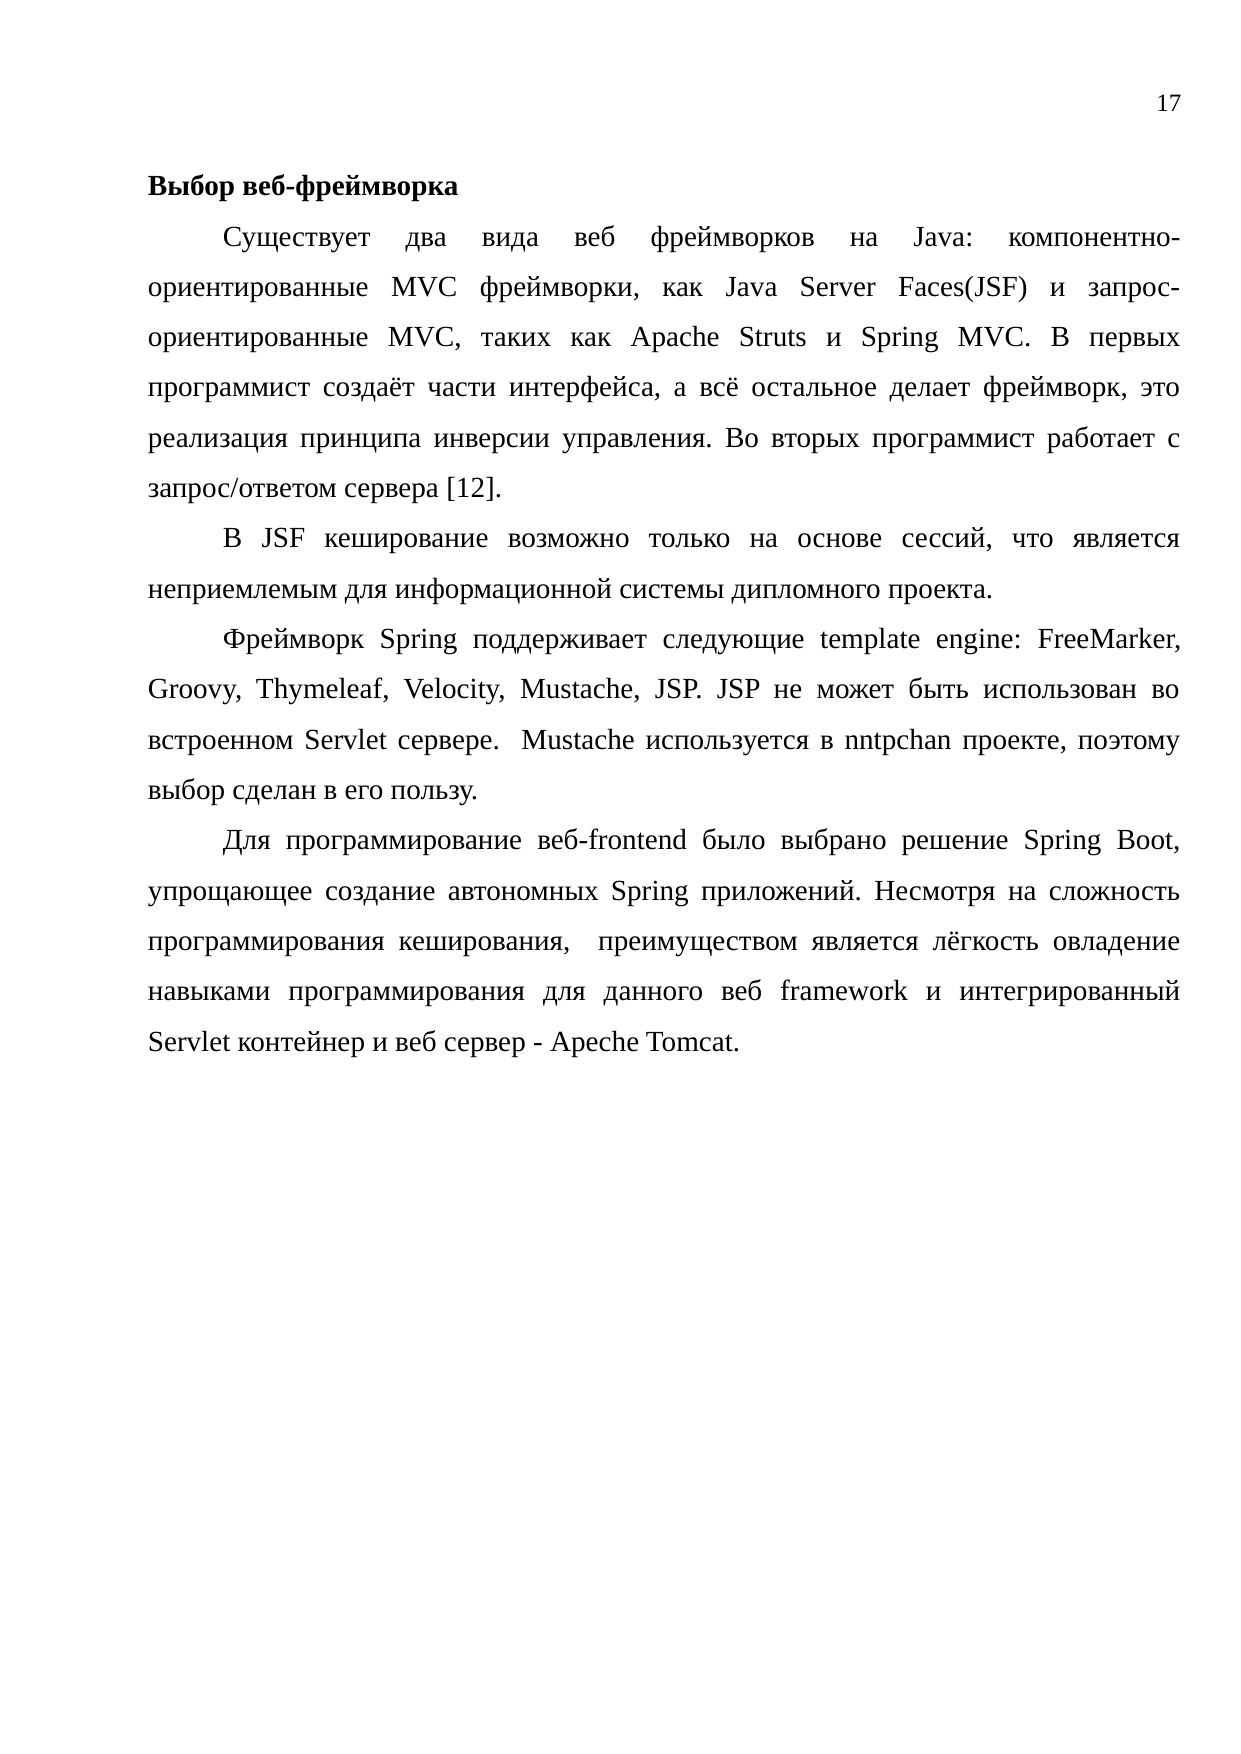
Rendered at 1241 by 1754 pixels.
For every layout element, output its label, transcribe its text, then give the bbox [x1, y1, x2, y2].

text В JSF кеширование возможно только на основе сессий, что является неприемлемым для информационной системы дипломного проекта. [148, 521, 1181, 604]
text Фреймворк Spring поддерживает следующие template еngine: FreeMarker, Groovy, Thymeleaf, Velocity, Mustache, JSP. JSP не может быть использован во встроенном Servlet сервере. Mustache используется в nntpchan проекте, поэтому выбор сделан в его пользу. [148, 621, 1181, 806]
text Выбор веб-фреймворка [148, 168, 1181, 202]
text Существует два вида веб фреймворков на Java: компонентно-ориентированные MVC фреймворки, как Java Server Faces(JSF) и запрос-ориентированные MVC, таких как Apache Struts и Spring MVC. В первых программист создаёт части интерфейса, а всё остальное делает фреймворк, это реализация принципа инверсии управления. Во вторых программист работает с запрос/ответом сервера [12]. [148, 219, 1181, 504]
text Для программирование веб-frontend было выбрано решение Spring Boot, упрощающее создание автономных Spring приложений. Несмотря на сложность программирования кеширования, преимуществом является лёгкость овладение навыками программирования для данного веб framework и интегрированный Servlet контейнер и веб сервер - Apeche Tomcat. [148, 822, 1181, 1057]
